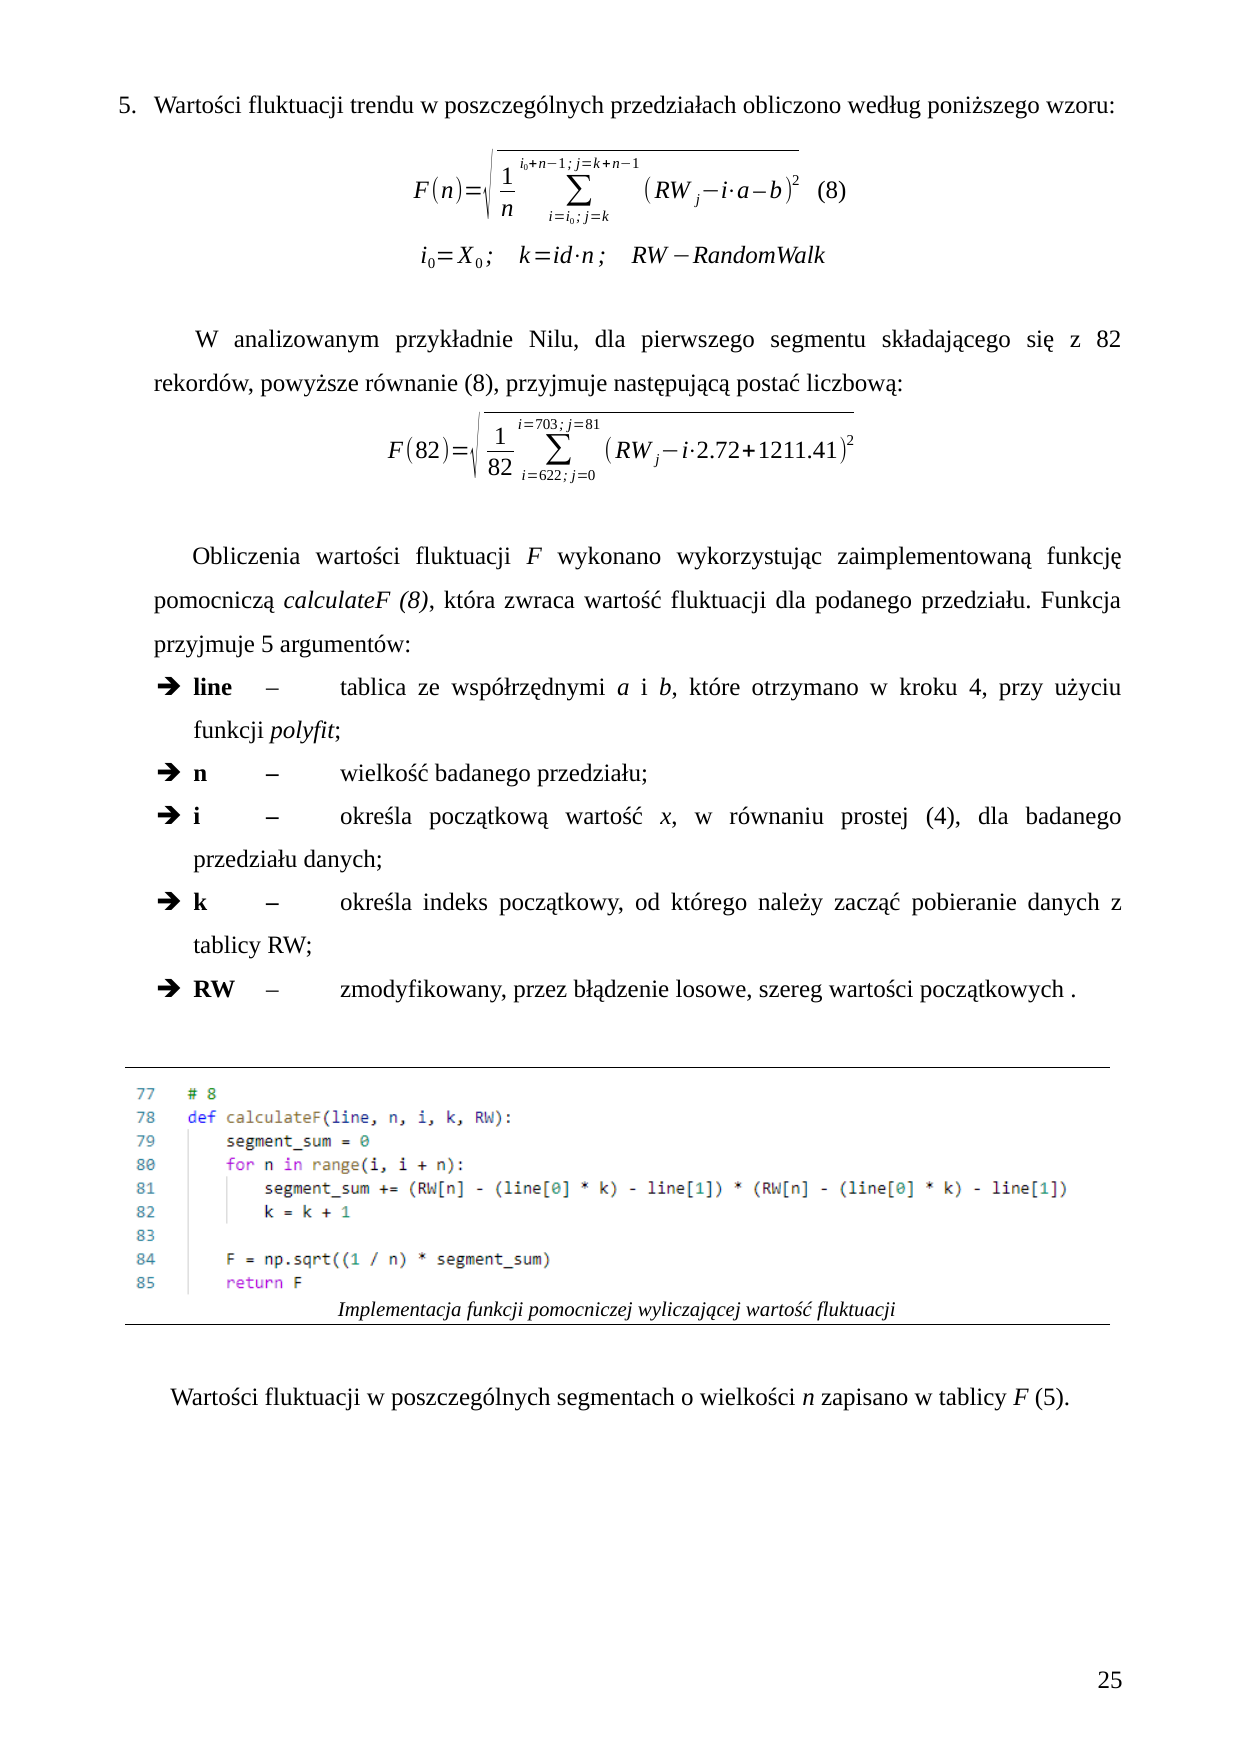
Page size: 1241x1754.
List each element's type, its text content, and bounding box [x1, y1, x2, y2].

list i – określa początkową wartość x, w równaniu prostej (4), dla badanego przedziału danych; [156, 801, 1122, 873]
list RW – zmodyfikowany, przez błądzenie losowe, szereg wartości początkowych . [156, 974, 1122, 1002]
text Wartości fluktuacji w poszczególnych segmentach o wielkości n zapisano w tablicy F (5). [118, 1382, 1122, 1410]
list line – tablica ze współrzędnymi a i b, które otrzymano w kroku 4, przy użyciu funkcji polyfit; [156, 672, 1122, 744]
text Implementacja funkcji pomocniczej wyliczającej wartość fluktuacji [128, 1297, 1107, 1321]
list k – określa indeks początkowy, od którego należy zacząć pobieranie danych z tablicy RW; [156, 887, 1122, 959]
text W analizowanym przykładnie Nilu, dla pierwszego segmentu składającego się z 82 rekordów, powyższe równanie (8), przyjmuje następującą postać liczbową: [153, 324, 1122, 396]
picture [128, 1082, 1108, 1297]
list Wartości fluktuacji trendu w poszczególnych przedziałach obliczono według poniższego wzoru: [118, 91, 1122, 119]
text Obliczenia wartości fluktuacji F wykonano wykorzystując zaimplementowaną funkcję pomocniczą calculateF (8), która zwraca wartość fluktuacji dla podanego przedziału. Funkcja przyjmuje 5 argumentów: [153, 541, 1122, 657]
text (8) [118, 148, 1122, 226]
list n – wielkość badanego przedziału; [156, 758, 1122, 787]
